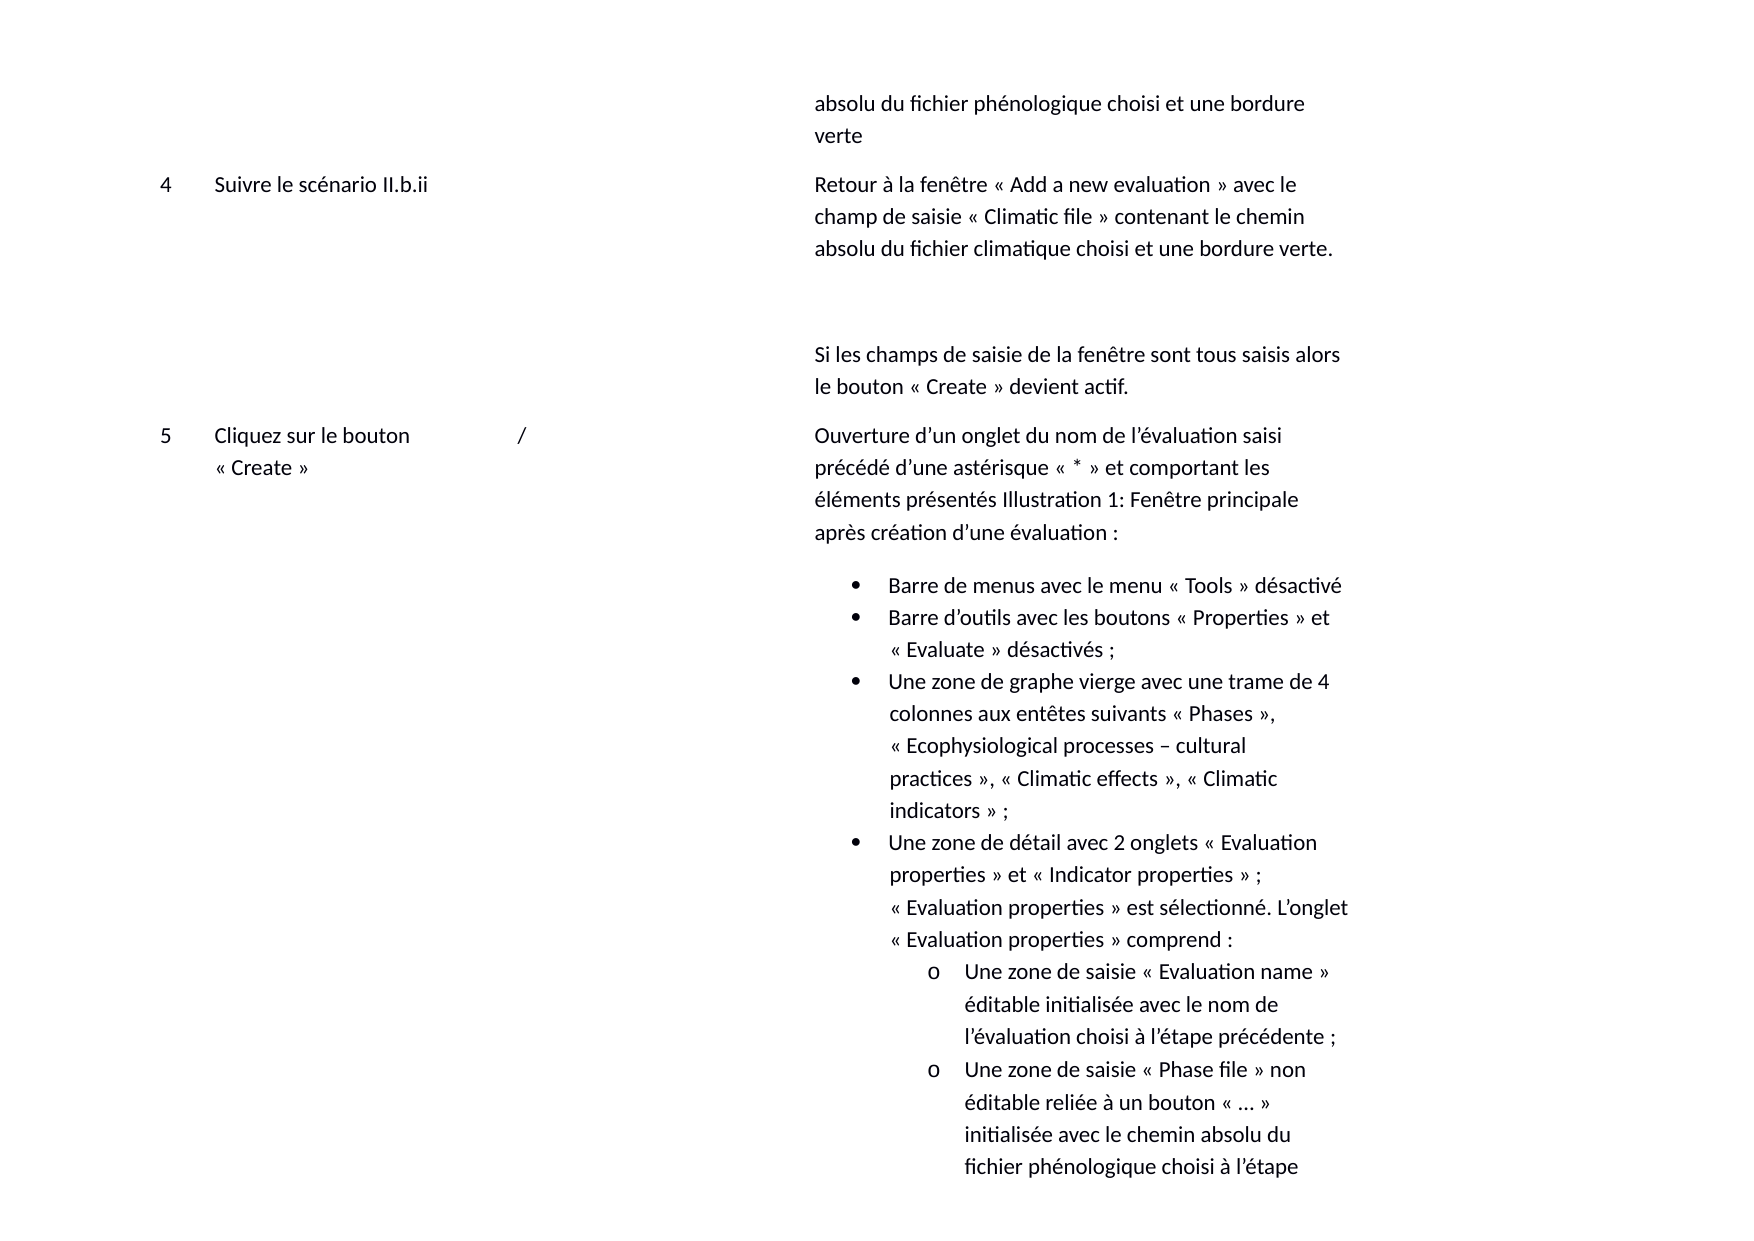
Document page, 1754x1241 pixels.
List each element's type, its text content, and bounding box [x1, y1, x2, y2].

table_cell absolu du fichier phénologique choisi et une bordure verte [803, 89, 1362, 170]
table_cell [506, 89, 803, 170]
table_cell Suivre le scénario II.b.ii [203, 170, 506, 421]
table_cell [1363, 89, 1605, 170]
table_cell 5 [149, 421, 203, 1180]
table_cell [203, 89, 506, 170]
table_cell Retour à la fenêtre « Add a new evaluation » avec le champ de saisie « Climatic file » contenant le chemin absolu du fichier climatique choisi et une bordure verte. Si les champs de saisie de la fenêtre sont tous saisis alors le bouton « Create » devient actif. [803, 170, 1362, 421]
table_cell [1363, 170, 1605, 421]
table_cell 4 [149, 170, 203, 421]
table_cell Ouverture d’un onglet du nom de l’évaluation saisi précédé d’une astérisque « * » et comportant les éléments présentés Illustration 1: Fenêtre principale après création d’une évaluation : Barre de menus avec le menu « Tools » désactivé Barre d’outils avec les boutons « Properties » et « Evaluate » désactivés ; Une zone de graphe vierge avec une trame de 4 colonnes aux entêtes suivants « Phases », « Ecophysiological processes – cultural practices », « Climatic effects », « Climatic indicators » ; Une zone de détail avec 2 onglets « Evaluation properties » et « Indicator properties » ; « Evaluation properties » est sélectionné. L’onglet « Evaluation properties » comprend : Une zone de saisie « Evaluation name » éditable initialisée avec le nom de l’évaluation choisi à l’étape précédente ; Une zone de saisie « Phase file » non éditable reliée à un bouton « … » initialisée avec le chemin absolu du fichier phénologique choisi à l’étape précédente ; Une zone de saisie « Climatic file » non éditable reliée à un bouton « … » initialisée avec le chemin absolu du fichier climatique choisi à l’étape précédente ; Une zone de saisie « Knowledge file » désactivée reliée à un bouton « … » désactivé initialisée avec la valeur « knowledge .xml » ; Une zone de saisie « Soil file » désactivée reliée à un bouton « … » désactivé et initialisée avec la valeur « None » ; Un bouton « Update » désactivé ; Une zone de logs comprenant les erreurs et avertissements détectés lors de l’import des fichiers climatiques et phénologiques choisis. Dans notre cas, cette zone doit comprendre : 1 erreur : « EVALUATION the evaluation must contain at least one climatic indicator » 1002 avertissements dont 500 « CLIMATE climat_sample_test.txt line x : Tmean is missing » et 500 « CLIMATE climat_sample_test.txt line x : SoilWaterContent is missing » [803, 421, 1362, 1180]
table_cell [1363, 421, 1605, 1180]
table_cell / [506, 421, 803, 1180]
table_cell Cliquez sur le bouton « Create » [203, 421, 506, 1180]
table_cell [506, 170, 803, 421]
table_cell [149, 89, 203, 170]
